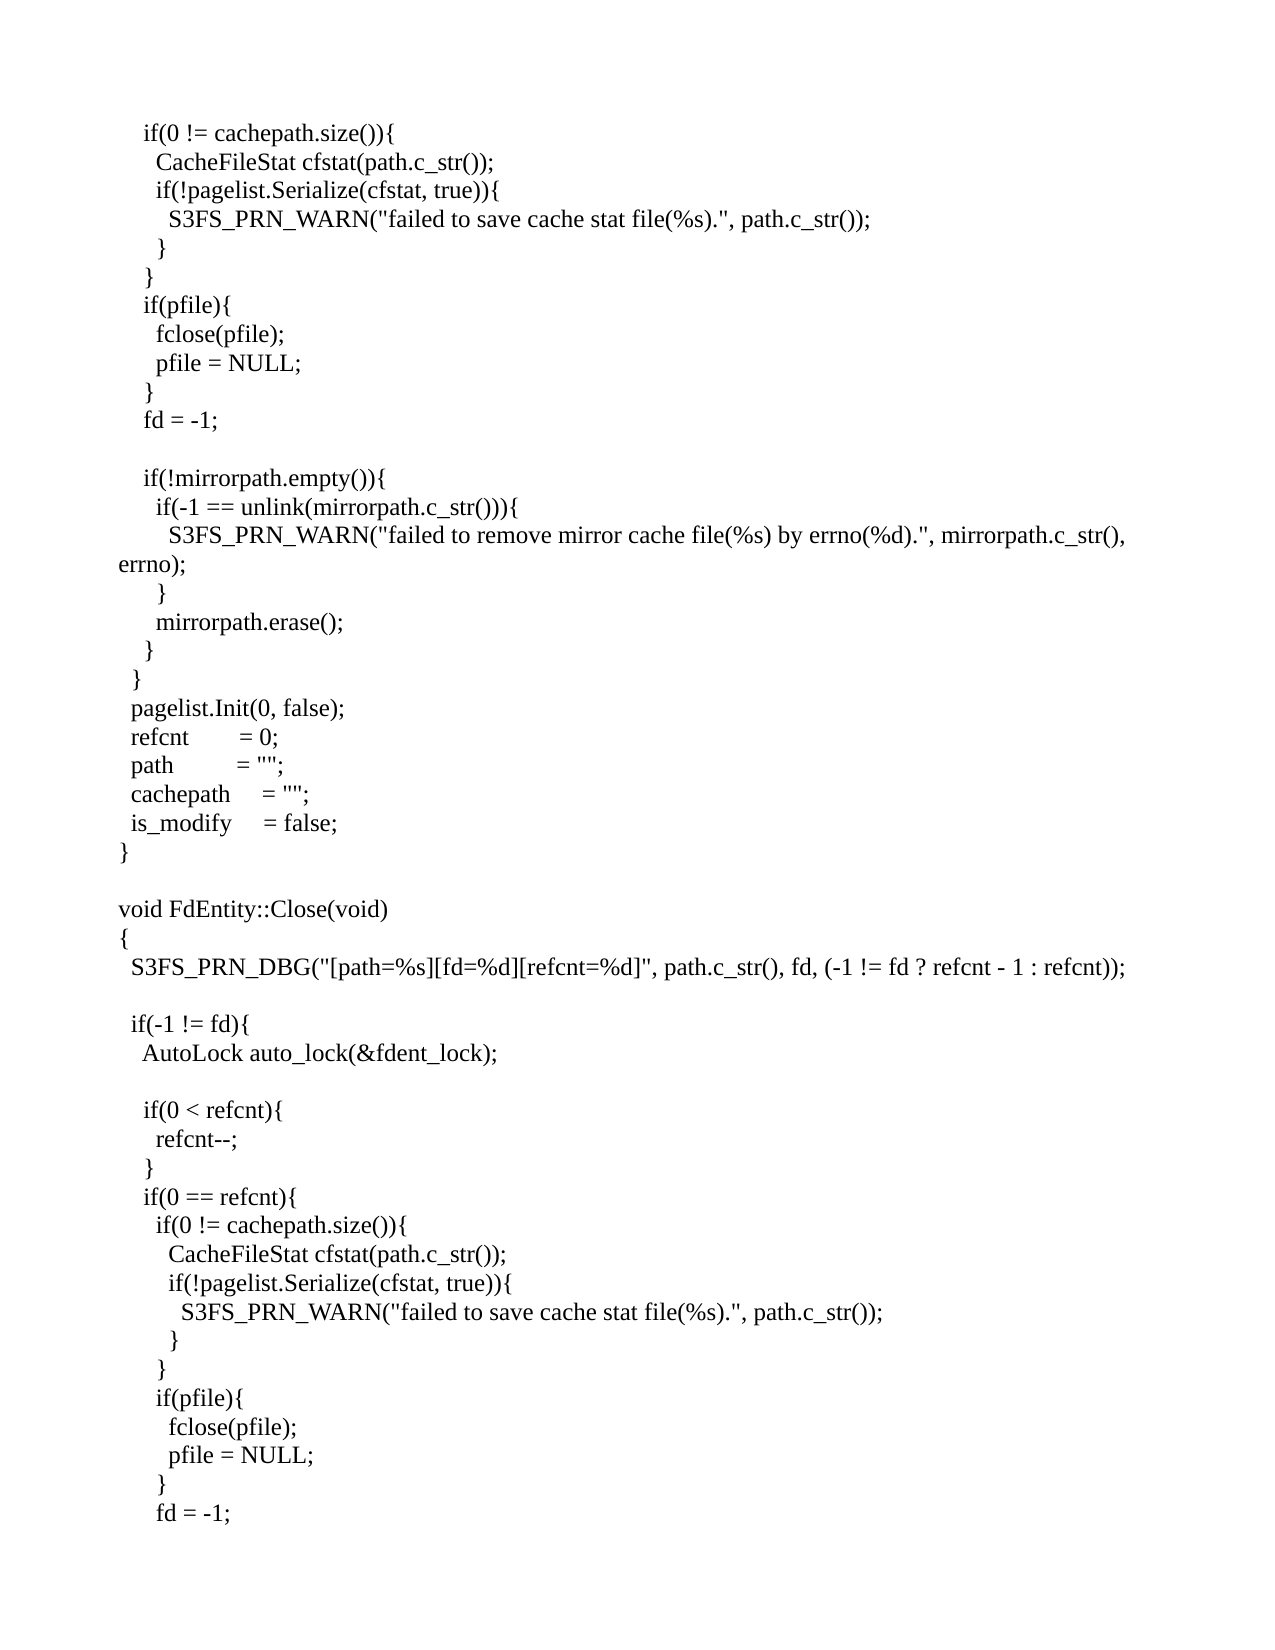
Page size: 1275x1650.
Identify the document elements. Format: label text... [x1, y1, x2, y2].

text } [118, 233, 1157, 262]
text if(!pagelist.Serialize(cfstat, true)){ [118, 176, 1157, 204]
text pagelist.Init(0, false); [118, 693, 1157, 722]
text pfile = NULL; [118, 348, 1157, 377]
text fd = -1; [118, 1498, 1157, 1527]
text } [118, 1469, 1157, 1498]
text pfile = NULL; [118, 1441, 1157, 1469]
text if(!mirrorpath.empty()){ [118, 463, 1157, 492]
text if(!pagelist.Serialize(cfstat, true)){ [118, 1268, 1157, 1297]
text if(0 == refcnt){ [118, 1182, 1157, 1211]
text } [118, 1153, 1157, 1182]
text if(0 < refcnt){ [118, 1096, 1157, 1124]
text refcnt = 0; [118, 722, 1157, 751]
text refcnt--; [118, 1124, 1157, 1153]
text } [118, 578, 1157, 607]
text if(0 != cachepath.size()){ [118, 118, 1157, 147]
text void FdEntity::Close(void) [118, 894, 1157, 923]
text } [118, 837, 1157, 866]
text cachepath = ""; [118, 779, 1157, 808]
text } [118, 636, 1157, 664]
text is_modify = false; [118, 808, 1157, 837]
text S3FS_PRN_WARN("failed to save cache stat file(%s).", path.c_str()); [118, 1297, 1157, 1326]
text if(-1 == unlink(mirrorpath.c_str())){ [118, 492, 1157, 521]
text } [118, 1354, 1157, 1383]
text fd = -1; [118, 406, 1157, 434]
text if(pfile){ [118, 1383, 1157, 1412]
text S3FS_PRN_WARN("failed to save cache stat file(%s).", path.c_str()); [118, 204, 1157, 233]
text { [118, 923, 1157, 952]
text mirrorpath.erase(); [118, 607, 1157, 636]
text CacheFileStat cfstat(path.c_str()); [118, 147, 1157, 176]
text fclose(pfile); [118, 1412, 1157, 1441]
text fclose(pfile); [118, 319, 1157, 348]
text path = ""; [118, 751, 1157, 779]
text S3FS_PRN_WARN("failed to remove mirror cache file(%s) by errno(%d).", mirrorpath.c_str(), errno); [118, 521, 1157, 578]
text if(pfile){ [118, 291, 1157, 319]
text } [118, 262, 1157, 291]
text S3FS_PRN_DBG("[path=%s][fd=%d][refcnt=%d]", path.c_str(), fd, (-1 != fd ? refcnt - 1 : refcnt)); [118, 952, 1157, 981]
text } [118, 664, 1157, 693]
text AutoLock auto_lock(&fdent_lock); [118, 1038, 1157, 1067]
text if(0 != cachepath.size()){ [118, 1211, 1157, 1239]
text if(-1 != fd){ [118, 1009, 1157, 1038]
text } [118, 377, 1157, 406]
text CacheFileStat cfstat(path.c_str()); [118, 1239, 1157, 1268]
text } [118, 1326, 1157, 1354]
